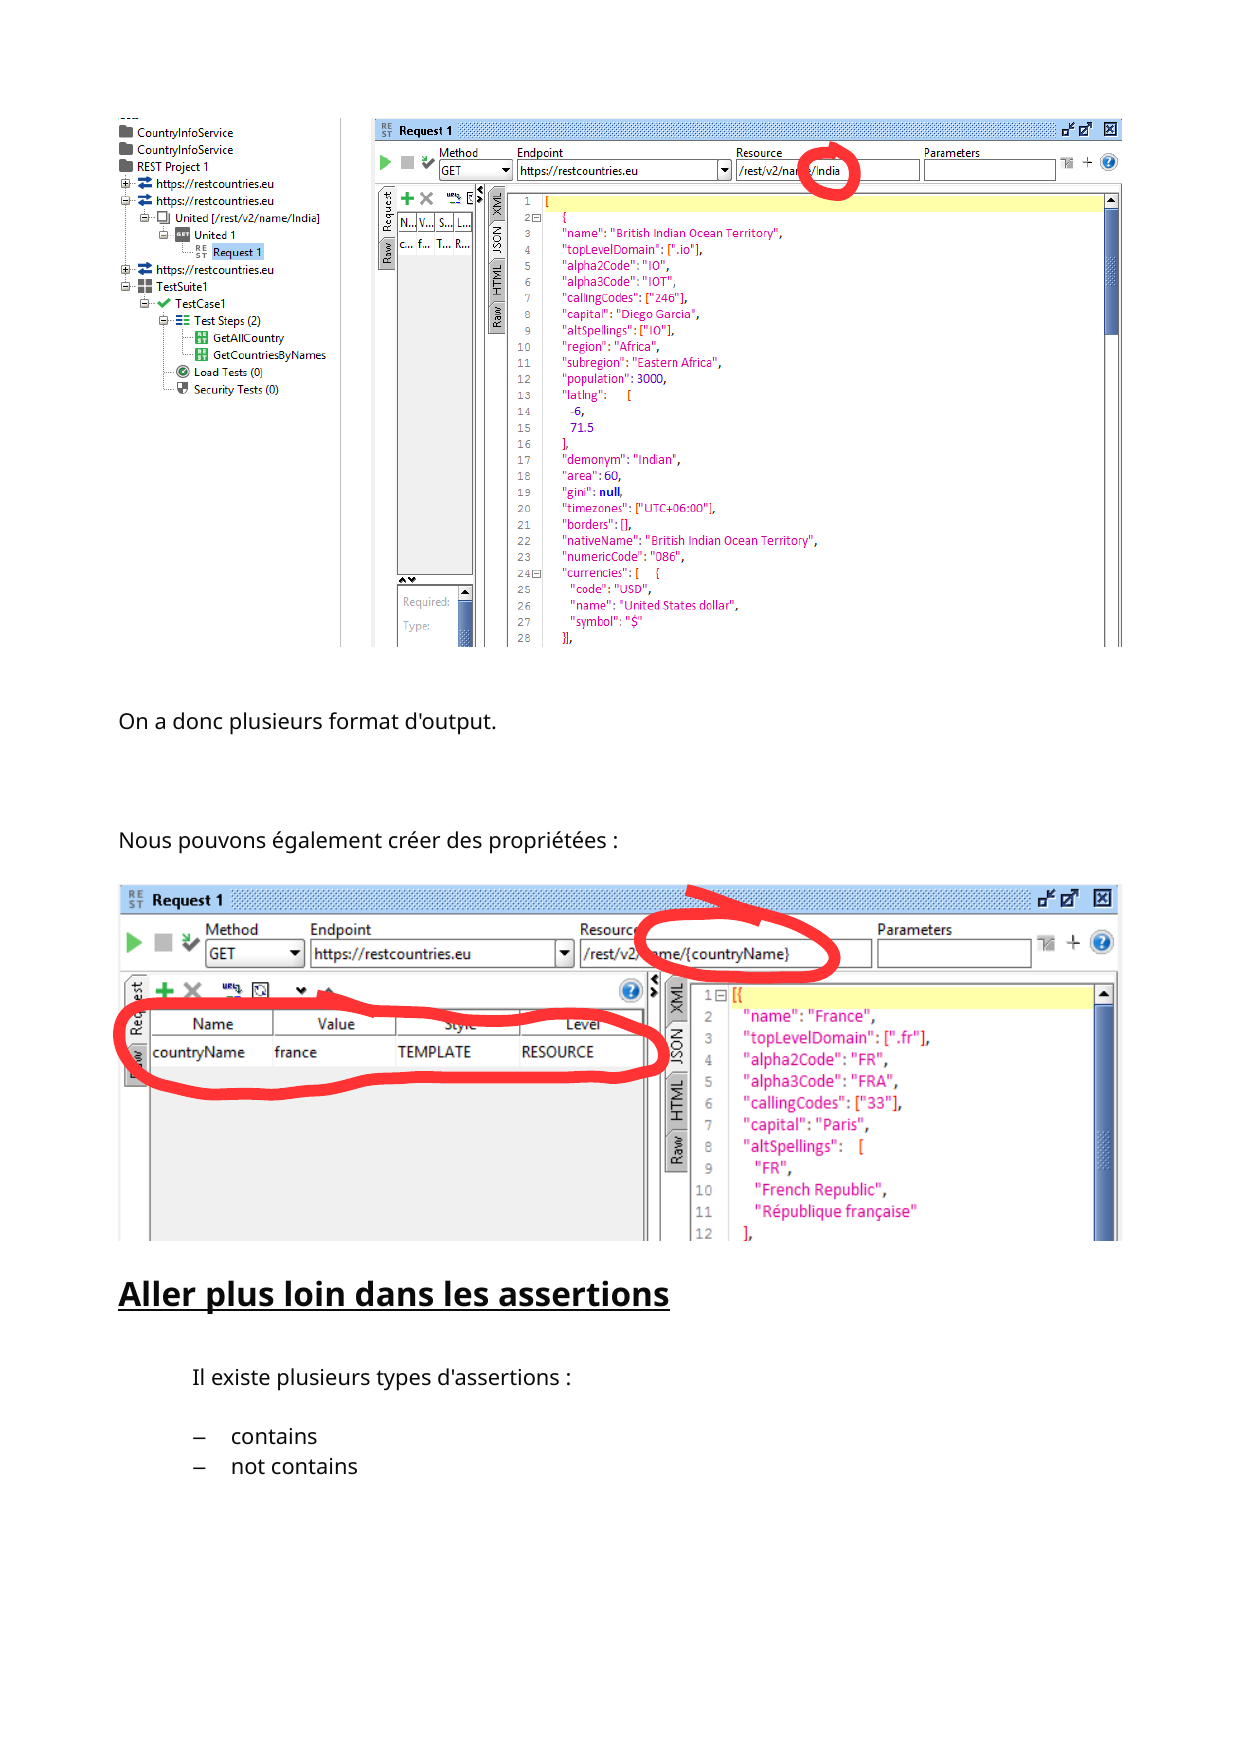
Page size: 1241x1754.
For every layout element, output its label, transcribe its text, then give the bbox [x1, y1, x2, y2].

text On a donc plusieurs format d'output. [118, 706, 1122, 736]
list not contains [193, 1451, 1122, 1481]
text Aller plus loin dans les assertions [118, 1271, 1122, 1316]
text Il existe plusieurs types d'assertions : [118, 1362, 1122, 1391]
text Nous pouvons également créer des propriétées : [118, 825, 1122, 855]
list contains [193, 1421, 1122, 1451]
